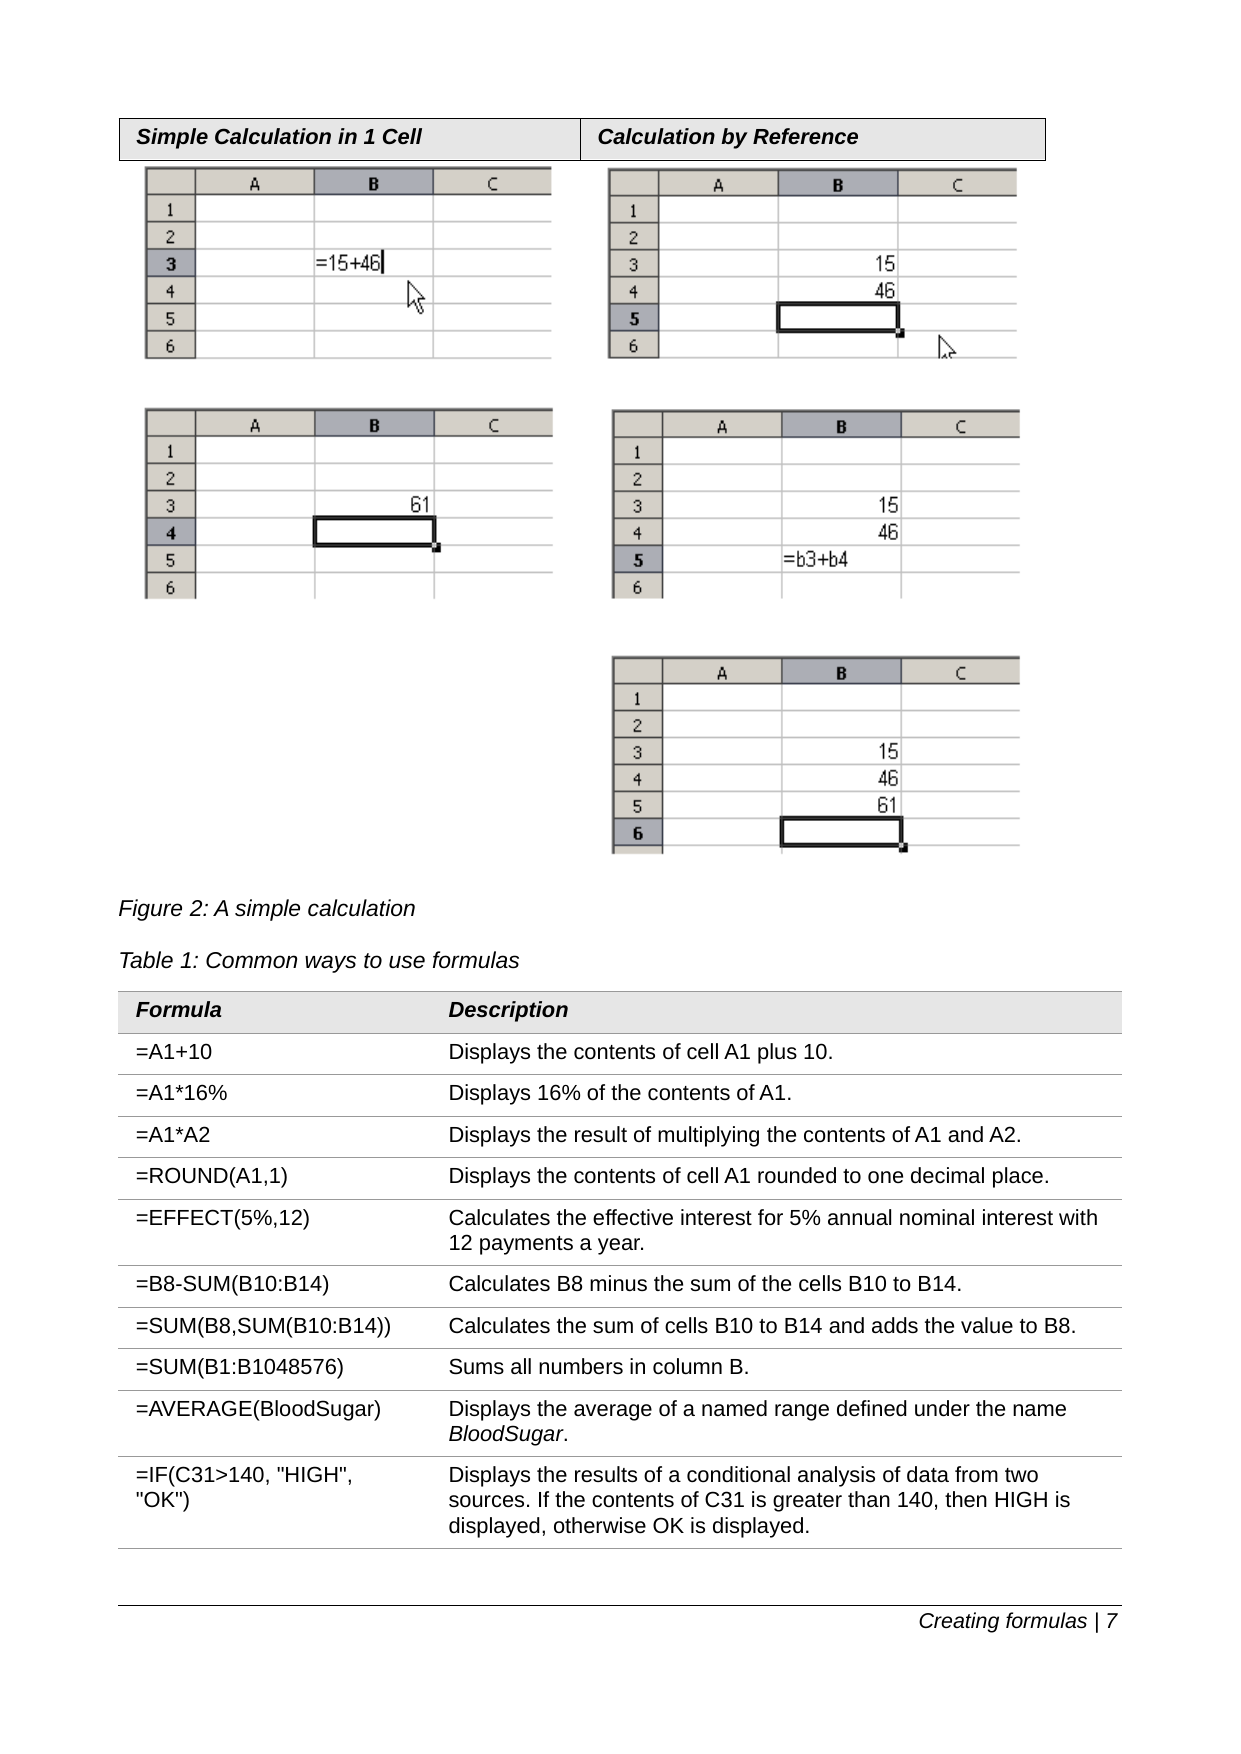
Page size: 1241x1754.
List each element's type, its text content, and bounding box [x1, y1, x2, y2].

table_cell Displays the result of multiplying the contents of A1 and A2. [431, 1117, 1122, 1157]
text Table 1: Common ways to use formulas [118, 947, 1122, 974]
table_cell =A1*16% [118, 1075, 431, 1116]
table_cell =A1+10 [118, 1034, 431, 1074]
table_cell Displays the average of a named range defined under the name BloodSugar. [431, 1391, 1122, 1456]
table_cell [119, 639, 580, 894]
picture [609, 408, 1023, 602]
table_cell [119, 400, 580, 639]
table_cell =SUM(B1:B1048576) [118, 1349, 431, 1390]
table_cell Displays the contents of cell A1 plus 10. [431, 1034, 1122, 1074]
table_cell Calculates the effective interest for 5% annual nominal interest with 12 payments a year. [431, 1200, 1122, 1265]
picture [142, 165, 556, 364]
table_cell [580, 639, 1045, 653]
table_cell =EFFECT(5%,12) [118, 1200, 431, 1265]
table_cell =SUM(B8,SUM(B10:B14)) [118, 1308, 431, 1348]
table_cell Calculates the sum of cells B10 to B14 and adds the value to B8. [431, 1308, 1122, 1348]
table_header Description [431, 992, 1122, 1033]
picture [609, 653, 1023, 859]
table_cell [119, 161, 580, 399]
table_cell Displays the contents of cell A1 rounded to one decimal place. [431, 1158, 1122, 1199]
picture [605, 165, 1020, 362]
table_cell =IF(C31>140, "HIGH", "OK") [118, 1457, 431, 1548]
table_header Formula [118, 992, 431, 1033]
table_cell =AVERAGE(BloodSugar) [118, 1391, 431, 1456]
table_cell =ROUND(A1,1) [118, 1158, 431, 1199]
table_cell =B8-SUM(B10:B14) [118, 1266, 431, 1307]
text Figure 2: A simple calculation [118, 894, 1122, 921]
table_cell Displays the results of a conditional analysis of data from two sources. If the contents of C31 is greater than 140, then HIGH is displayed, otherwise OK is displayed. [431, 1457, 1122, 1548]
table_cell [580, 654, 1045, 894]
table_cell [580, 400, 1045, 639]
picture [142, 405, 556, 604]
table_cell =A1*A2 [118, 1117, 431, 1157]
table_cell Calculates B8 minus the sum of the cells B10 to B14. [431, 1266, 1122, 1307]
table_header Calculation by Reference [581, 119, 1045, 159]
table_header Simple Calculation in 1 Cell [120, 119, 580, 159]
table_cell [580, 161, 1045, 399]
table_cell Displays 16% of the contents of A1. [431, 1075, 1122, 1116]
table_cell Sums all numbers in column B. [431, 1349, 1122, 1390]
